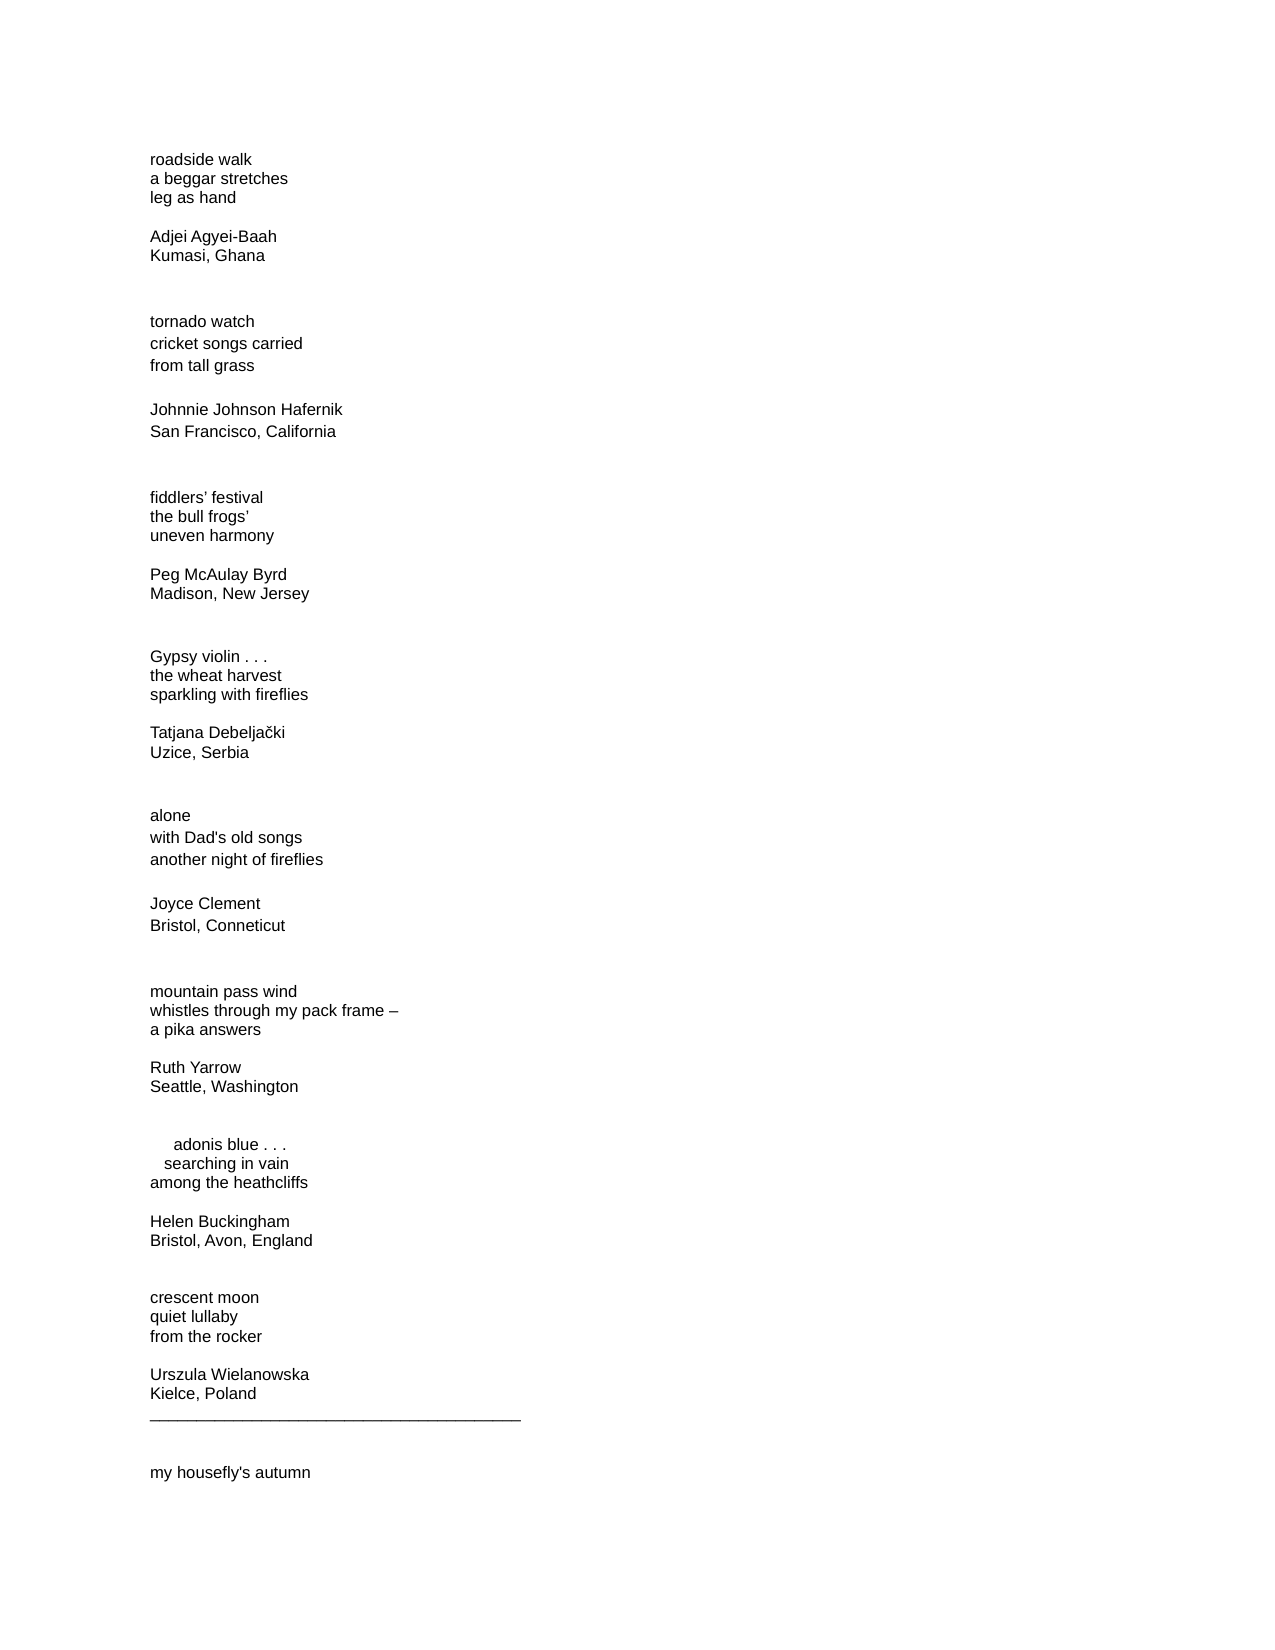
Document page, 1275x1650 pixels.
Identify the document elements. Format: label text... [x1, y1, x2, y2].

text Urszula Wielanowska [150, 1365, 1125, 1384]
text quiet lullaby [150, 1307, 1125, 1326]
text Peg McAulay Byrd [150, 564, 1125, 583]
text a pika answers [150, 1020, 1125, 1039]
text a beggar stretches [150, 169, 1125, 188]
text tornado watch cricket songs carried from tall grass Johnnie Johnson Hafernik San Francisco, California [150, 312, 1125, 441]
text mountain pass wind [150, 981, 1125, 1001]
text Gypsy violin . . . the wheat harvest sparkling with fireflies Tatjana Debeljački Uzice, Serbia [150, 647, 1125, 762]
text roadside walk [150, 150, 1125, 169]
text Adjei Agyei-Baah [150, 227, 1125, 246]
text Madison, New Jersey [150, 583, 1125, 603]
text Kumasi, Ghana [150, 246, 1125, 265]
text ________________________________________ [150, 1403, 1125, 1422]
text crescent moon [150, 1288, 1125, 1307]
text fiddlers’ festival [150, 488, 1125, 507]
text whistles through my pack frame – [150, 1001, 1125, 1020]
text my housefly's autumn [150, 1463, 1125, 1482]
text from the rocker [150, 1326, 1125, 1346]
text adonis blue . . . searching in vain among the heathcliffs Helen Buckingham Bristol, Avon, England [150, 1135, 1125, 1250]
text alone with Dad's old songs another night of fireflies Joyce Clement Bristol, Conneticut [150, 806, 1125, 934]
text leg as hand [150, 188, 1125, 207]
text the bull frogs’ [150, 507, 1125, 526]
text Seattle, Washington [150, 1077, 1125, 1096]
text Ruth Yarrow [150, 1058, 1125, 1077]
text Kielce, Poland [150, 1384, 1125, 1403]
text uneven harmony [150, 526, 1125, 545]
